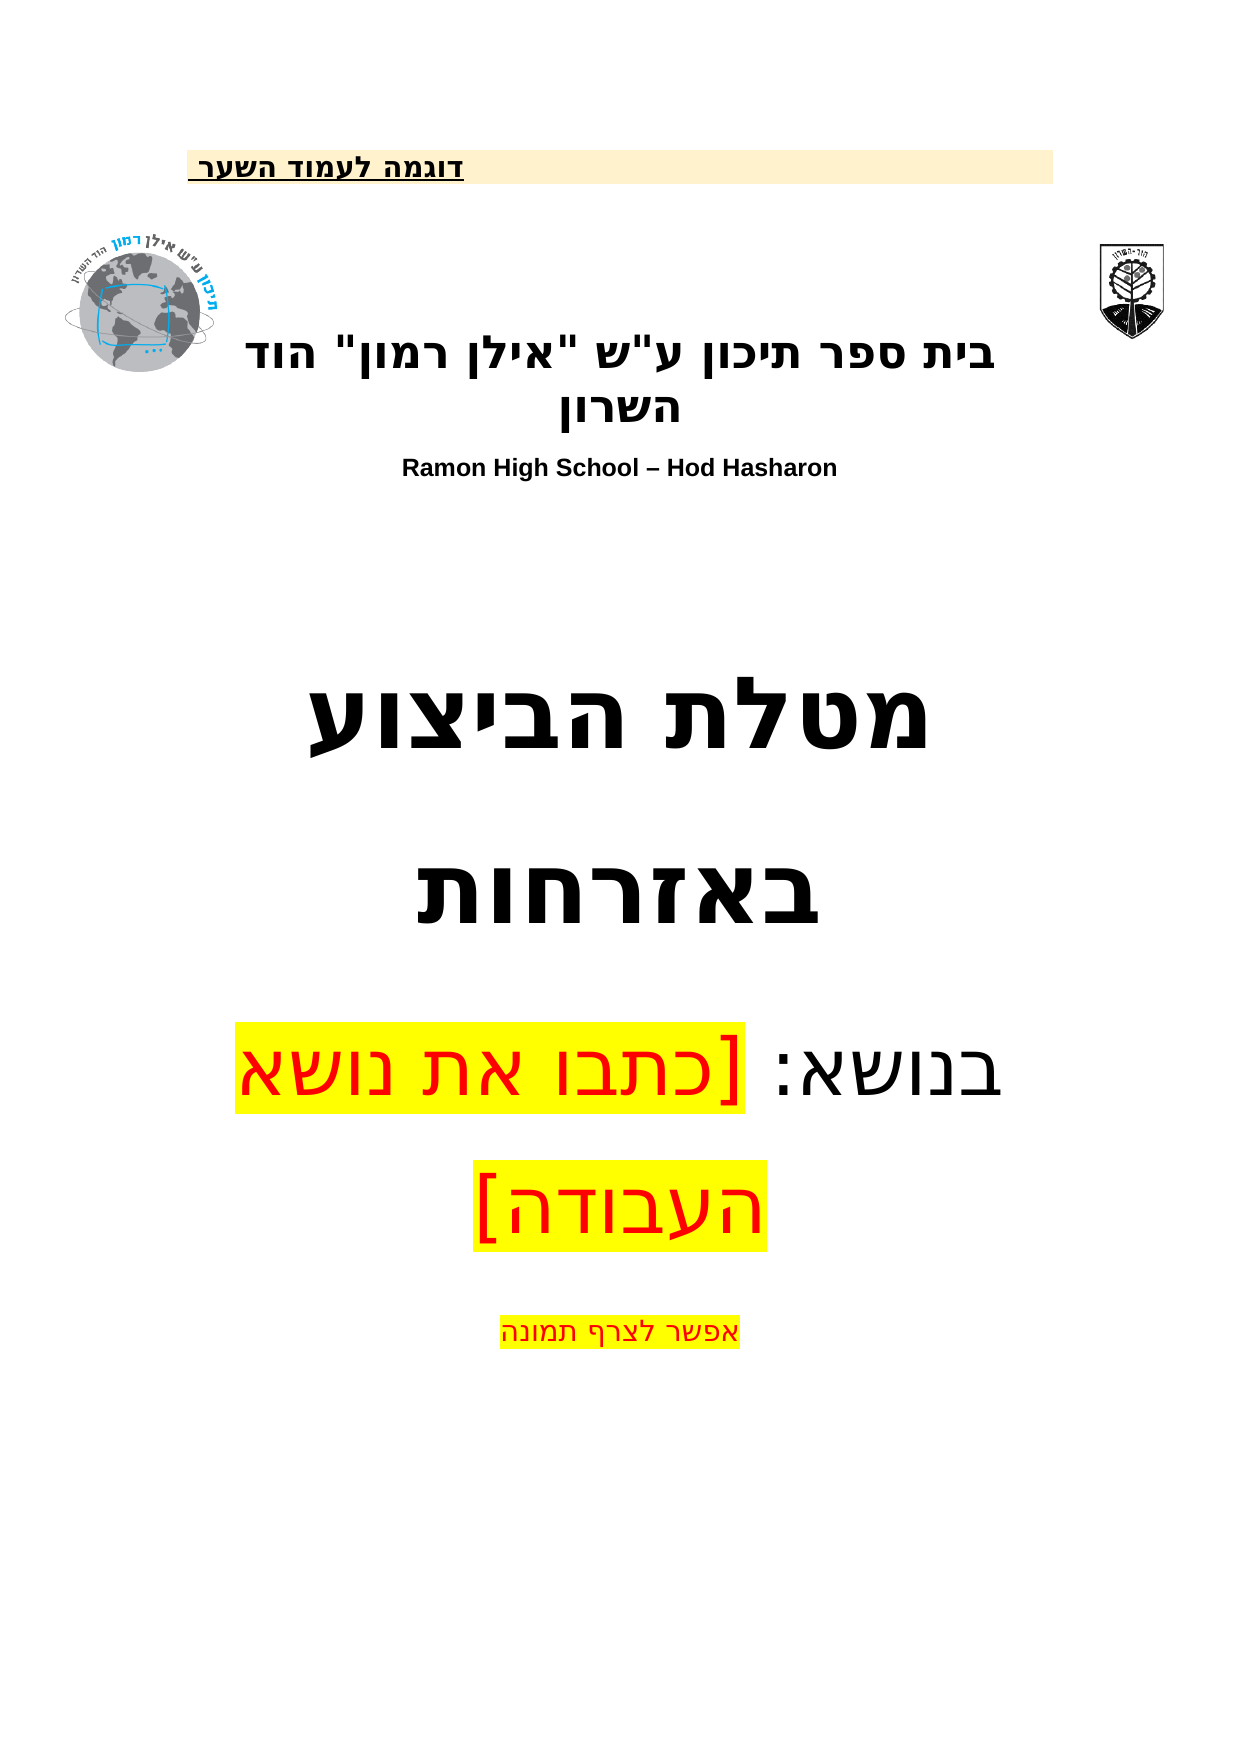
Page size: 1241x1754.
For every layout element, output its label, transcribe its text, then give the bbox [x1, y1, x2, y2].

text Ramon High School – Hod Hasharon [187, 453, 1053, 482]
text אפשר לצרף תמונה [187, 1315, 1053, 1349]
text בנושא: [כתבו את נושא העבודה] [187, 1022, 1053, 1252]
text בית ספר תיכון ע"ש "אילן רמון" הוד השרון [187, 326, 1053, 433]
subtitle דוגמה לעמוד השער [187, 150, 1053, 184]
text מטלת הביצוע באזרחות [187, 656, 1053, 947]
